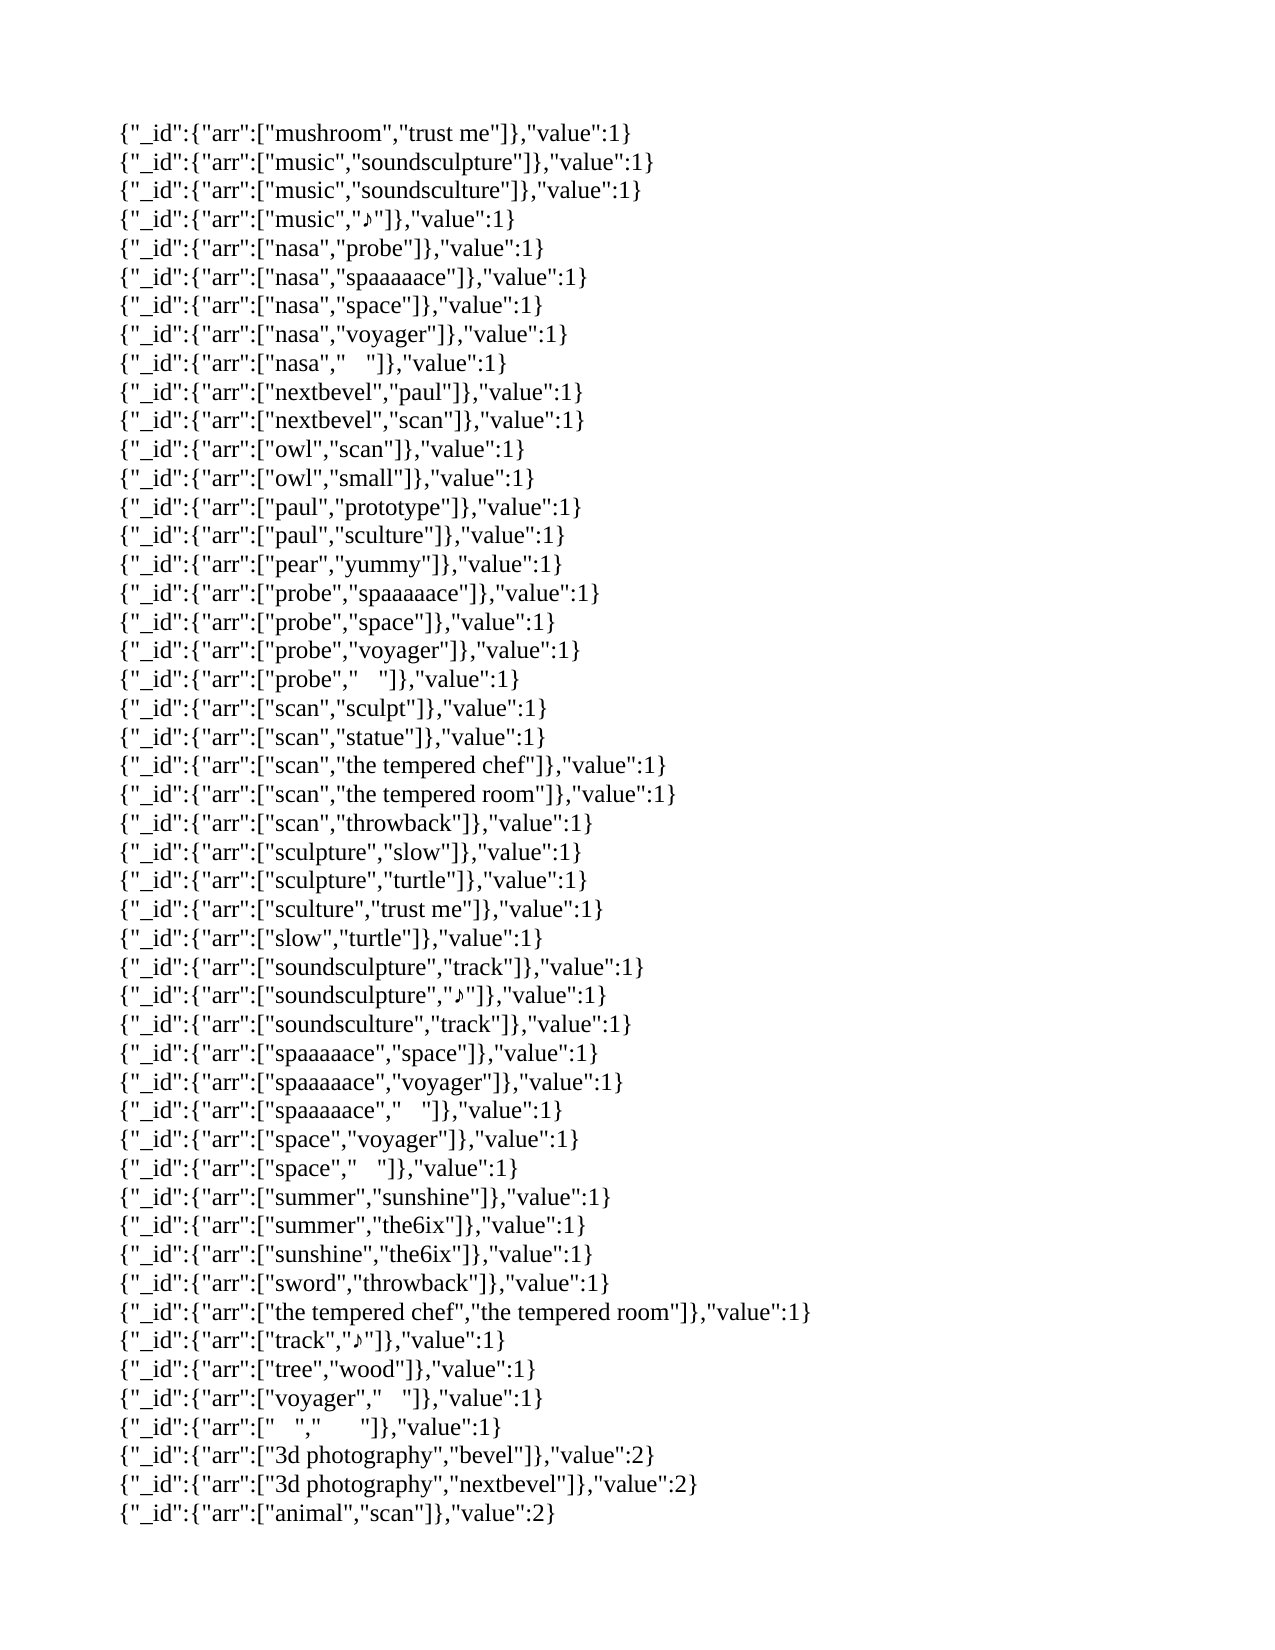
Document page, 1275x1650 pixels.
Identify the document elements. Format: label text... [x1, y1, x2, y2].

text {"_id":{"arr":["nasa","probe"]},"value":1} [118, 233, 1157, 262]
text {"_id":{"arr":["scan","the tempered chef"]},"value":1} [118, 751, 1157, 779]
text {"_id":{"arr":["owl","scan"]},"value":1} [118, 434, 1157, 463]
text {"_id":{"arr":["spaaaaace","🌠"]},"value":1} [118, 1096, 1157, 1124]
text {"_id":{"arr":["spaaaaace","voyager"]},"value":1} [118, 1067, 1157, 1096]
text {"_id":{"arr":["scan","throwback"]},"value":1} [118, 808, 1157, 837]
text {"_id":{"arr":["music","soundsculpture"]},"value":1} [118, 147, 1157, 176]
text {"_id":{"arr":["soundsculpture","track"]},"value":1} [118, 952, 1157, 981]
text {"_id":{"arr":["soundsculture","track"]},"value":1} [118, 1009, 1157, 1038]
text {"_id":{"arr":["summer","sunshine"]},"value":1} [118, 1182, 1157, 1211]
text {"_id":{"arr":["paul","sculture"]},"value":1} [118, 521, 1157, 549]
text {"_id":{"arr":["sculpture","turtle"]},"value":1} [118, 866, 1157, 894]
text {"_id":{"arr":["space","voyager"]},"value":1} [118, 1124, 1157, 1153]
text {"_id":{"arr":["paul","prototype"]},"value":1} [118, 492, 1157, 521]
text {"_id":{"arr":["sculpture","slow"]},"value":1} [118, 837, 1157, 866]
text {"_id":{"arr":["3d photography","bevel"]},"value":2} [118, 1441, 1157, 1469]
text {"_id":{"arr":["music","soundsculture"]},"value":1} [118, 176, 1157, 204]
text {"_id":{"arr":["sunshine","the6ix"]},"value":1} [118, 1239, 1157, 1268]
text {"_id":{"arr":["music","♪"]},"value":1} [118, 204, 1157, 233]
text {"_id":{"arr":["owl","small"]},"value":1} [118, 463, 1157, 492]
text {"_id":{"arr":["probe","space"]},"value":1} [118, 607, 1157, 636]
text {"_id":{"arr":["pear","yummy"]},"value":1} [118, 549, 1157, 578]
text {"_id":{"arr":["voyager","🌠"]},"value":1} [118, 1383, 1157, 1412]
text {"_id":{"arr":["💨","🚴🏽"]},"value":1} [118, 1412, 1157, 1441]
text {"_id":{"arr":["nasa","voyager"]},"value":1} [118, 319, 1157, 348]
text {"_id":{"arr":["animal","scan"]},"value":2} [118, 1498, 1157, 1527]
text {"_id":{"arr":["the tempered chef","the tempered room"]},"value":1} [118, 1297, 1157, 1326]
text {"_id":{"arr":["spaaaaace","space"]},"value":1} [118, 1038, 1157, 1067]
text {"_id":{"arr":["3d photography","nextbevel"]},"value":2} [118, 1469, 1157, 1498]
text {"_id":{"arr":["probe","spaaaaace"]},"value":1} [118, 578, 1157, 607]
text {"_id":{"arr":["nasa","space"]},"value":1} [118, 291, 1157, 319]
text {"_id":{"arr":["space","🌠"]},"value":1} [118, 1153, 1157, 1182]
text {"_id":{"arr":["nextbevel","scan"]},"value":1} [118, 406, 1157, 434]
text {"_id":{"arr":["scan","the tempered room"]},"value":1} [118, 779, 1157, 808]
text {"_id":{"arr":["track","♪"]},"value":1} [118, 1326, 1157, 1354]
text {"_id":{"arr":["tree","wood"]},"value":1} [118, 1354, 1157, 1383]
text {"_id":{"arr":["scan","sculpt"]},"value":1} [118, 693, 1157, 722]
text {"_id":{"arr":["probe","voyager"]},"value":1} [118, 636, 1157, 664]
text {"_id":{"arr":["nextbevel","paul"]},"value":1} [118, 377, 1157, 406]
text {"_id":{"arr":["mushroom","trust me"]},"value":1} [118, 118, 1157, 147]
text {"_id":{"arr":["sculture","trust me"]},"value":1} [118, 894, 1157, 923]
text {"_id":{"arr":["scan","statue"]},"value":1} [118, 722, 1157, 751]
text {"_id":{"arr":["nasa","🌠"]},"value":1} [118, 348, 1157, 377]
text {"_id":{"arr":["sword","throwback"]},"value":1} [118, 1268, 1157, 1297]
text {"_id":{"arr":["nasa","spaaaaace"]},"value":1} [118, 262, 1157, 291]
text {"_id":{"arr":["soundsculpture","♪"]},"value":1} [118, 981, 1157, 1009]
text {"_id":{"arr":["slow","turtle"]},"value":1} [118, 923, 1157, 952]
text {"_id":{"arr":["probe","🌠"]},"value":1} [118, 664, 1157, 693]
text {"_id":{"arr":["summer","the6ix"]},"value":1} [118, 1211, 1157, 1239]
